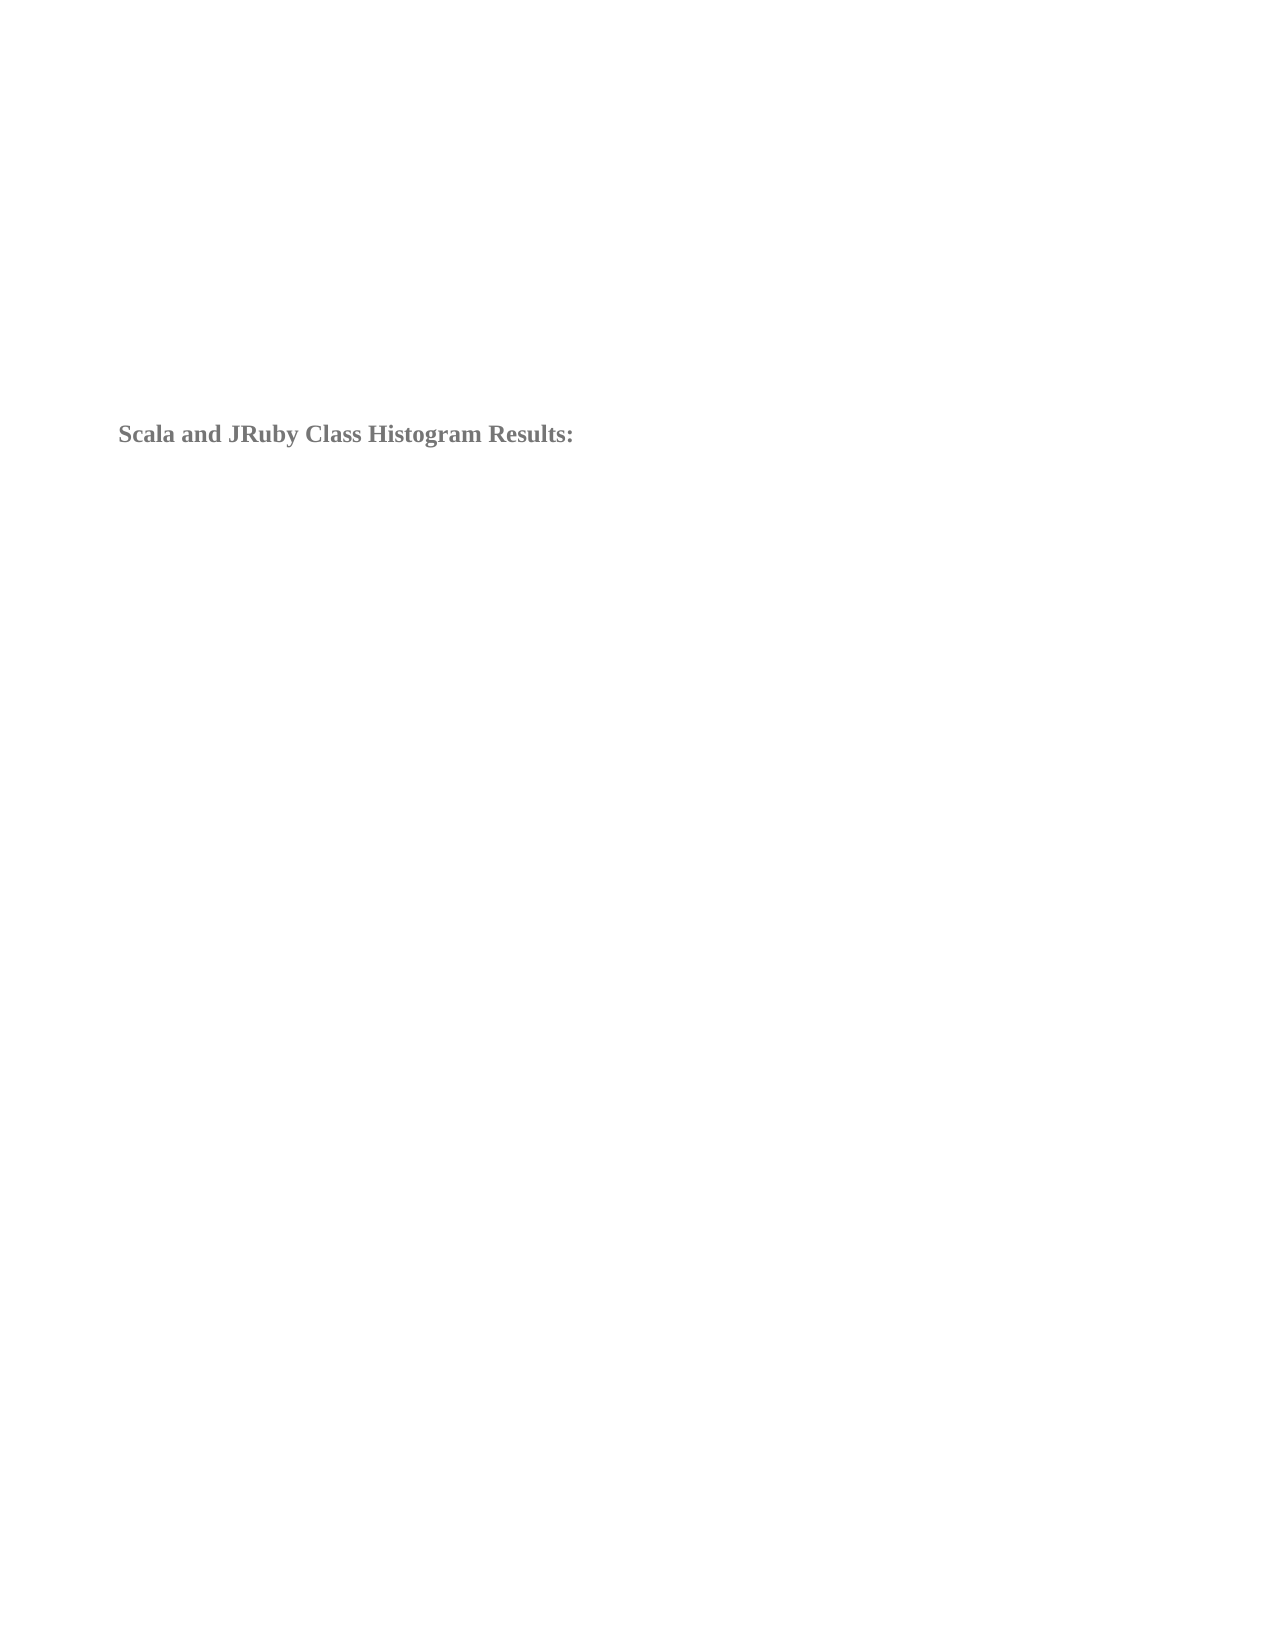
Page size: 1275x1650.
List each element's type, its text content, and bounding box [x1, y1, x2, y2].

text Scala and JRuby Class Histogram Results: [118, 118, 1157, 1108]
